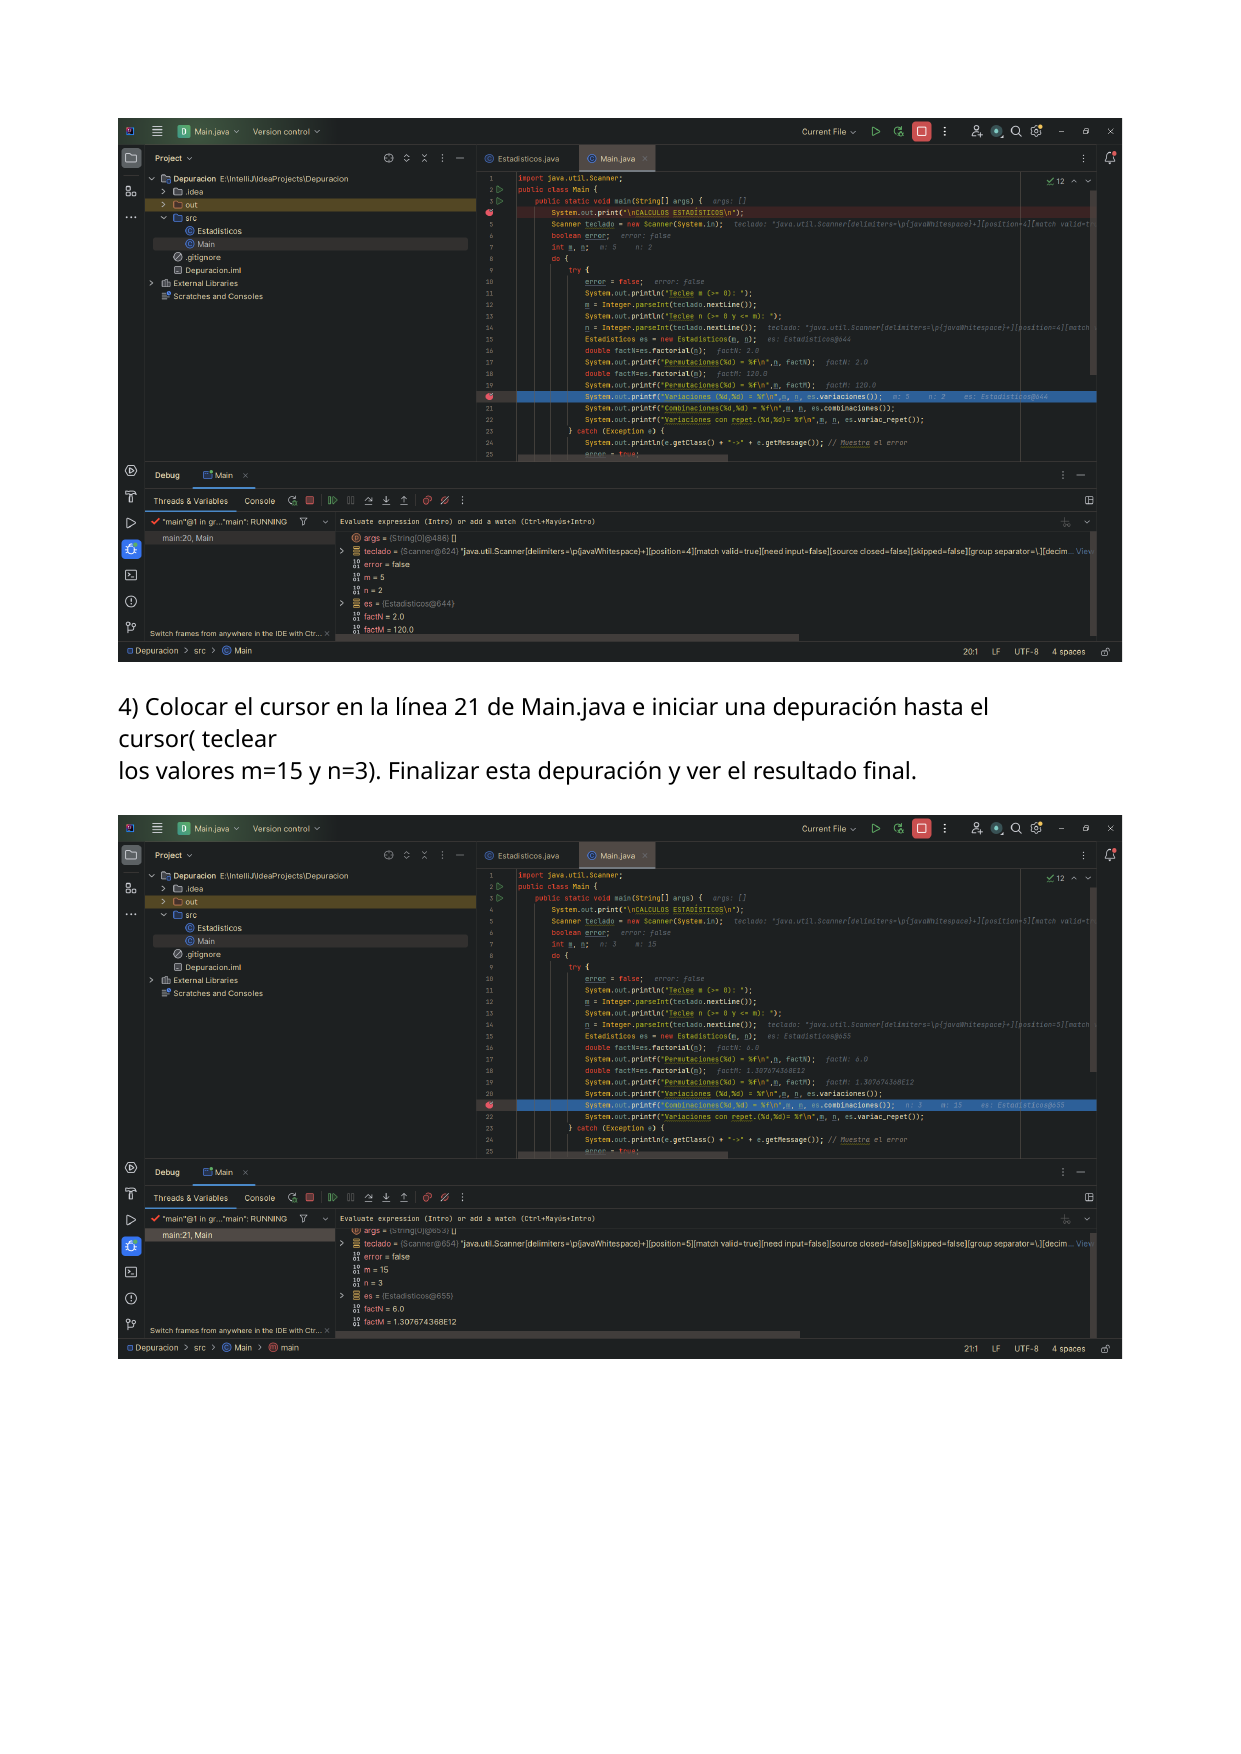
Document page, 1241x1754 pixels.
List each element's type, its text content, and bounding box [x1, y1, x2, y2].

picture [118, 815, 1123, 1359]
picture [118, 118, 1123, 662]
text 4) Colocar el cursor en la línea 21 de Main.java e iniciar una depuración hasta el cursor( teclear los valores m=15 y n=3). Finalizar esta depuración y ver el resultado final. [118, 691, 1122, 787]
